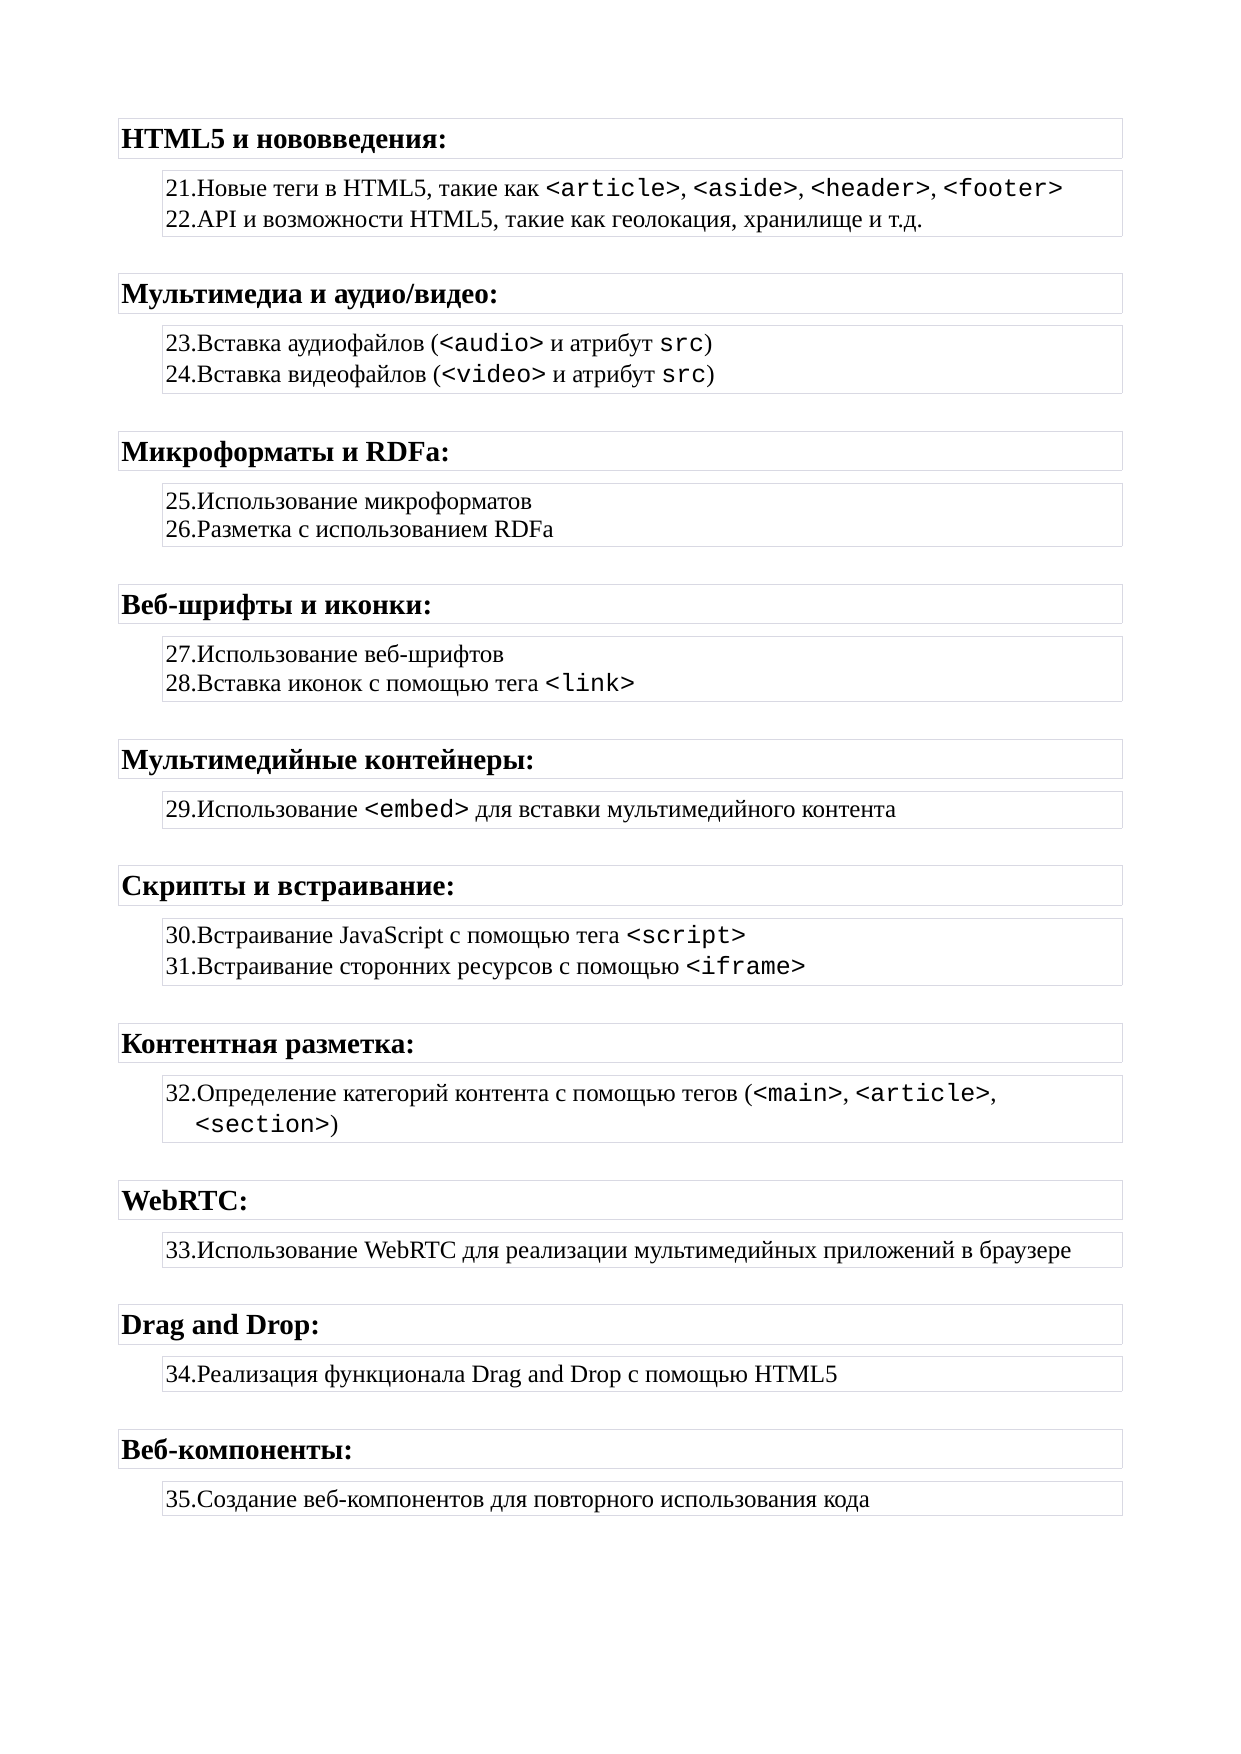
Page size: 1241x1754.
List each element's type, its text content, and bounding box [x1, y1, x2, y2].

list Использование веб-шрифтов [163, 637, 1122, 664]
list Реализация функционала Drag and Drop с помощью HTML5 [163, 1357, 1122, 1391]
subtitle Веб-компоненты: [119, 1430, 1122, 1468]
list Встраивание JavaScript с помощью тега <script> [163, 919, 1122, 948]
list Вставка видеофайлов (<video> и атрибут src) [163, 356, 1122, 393]
list Использование микроформатов [163, 484, 1122, 511]
list Создание веб-компонентов для повторного использования кода [163, 1482, 1122, 1515]
subtitle Микроформаты и RDFa: [119, 432, 1122, 470]
list API и возможности HTML5, такие как геолокация, хранилище и т.д. [163, 201, 1122, 236]
list Новые теги в HTML5, такие как <article>, <aside>, <header>, <footer> [163, 171, 1122, 201]
subtitle Веб-шрифты и иконки: [119, 585, 1122, 623]
subtitle Drag and Drop: [119, 1305, 1122, 1344]
subtitle Мультимедийные контейнеры: [119, 740, 1122, 778]
list Разметка с использованием RDFa [163, 511, 1122, 546]
list Использование WebRTC для реализации мультимедийных приложений в браузере [163, 1233, 1122, 1267]
subtitle Мультимедиа и аудио/видео: [119, 274, 1122, 313]
subtitle Скрипты и встраивание: [119, 866, 1122, 905]
subtitle WebRTC: [119, 1181, 1122, 1219]
list Определение категорий контента с помощью тегов (<main>, <article>, <section>) [163, 1076, 1122, 1142]
list Встраивание сторонних ресурсов с помощью <iframe> [163, 948, 1122, 985]
subtitle HTML5 и нововведения: [119, 119, 1122, 158]
list Вставка иконок с помощью тега <link> [163, 664, 1122, 701]
list Вставка аудиофайлов (<audio> и атрибут src) [163, 326, 1122, 356]
subtitle Контентная разметка: [119, 1024, 1122, 1062]
list Использование <embed> для вставки мультимедийного контента [163, 792, 1122, 828]
